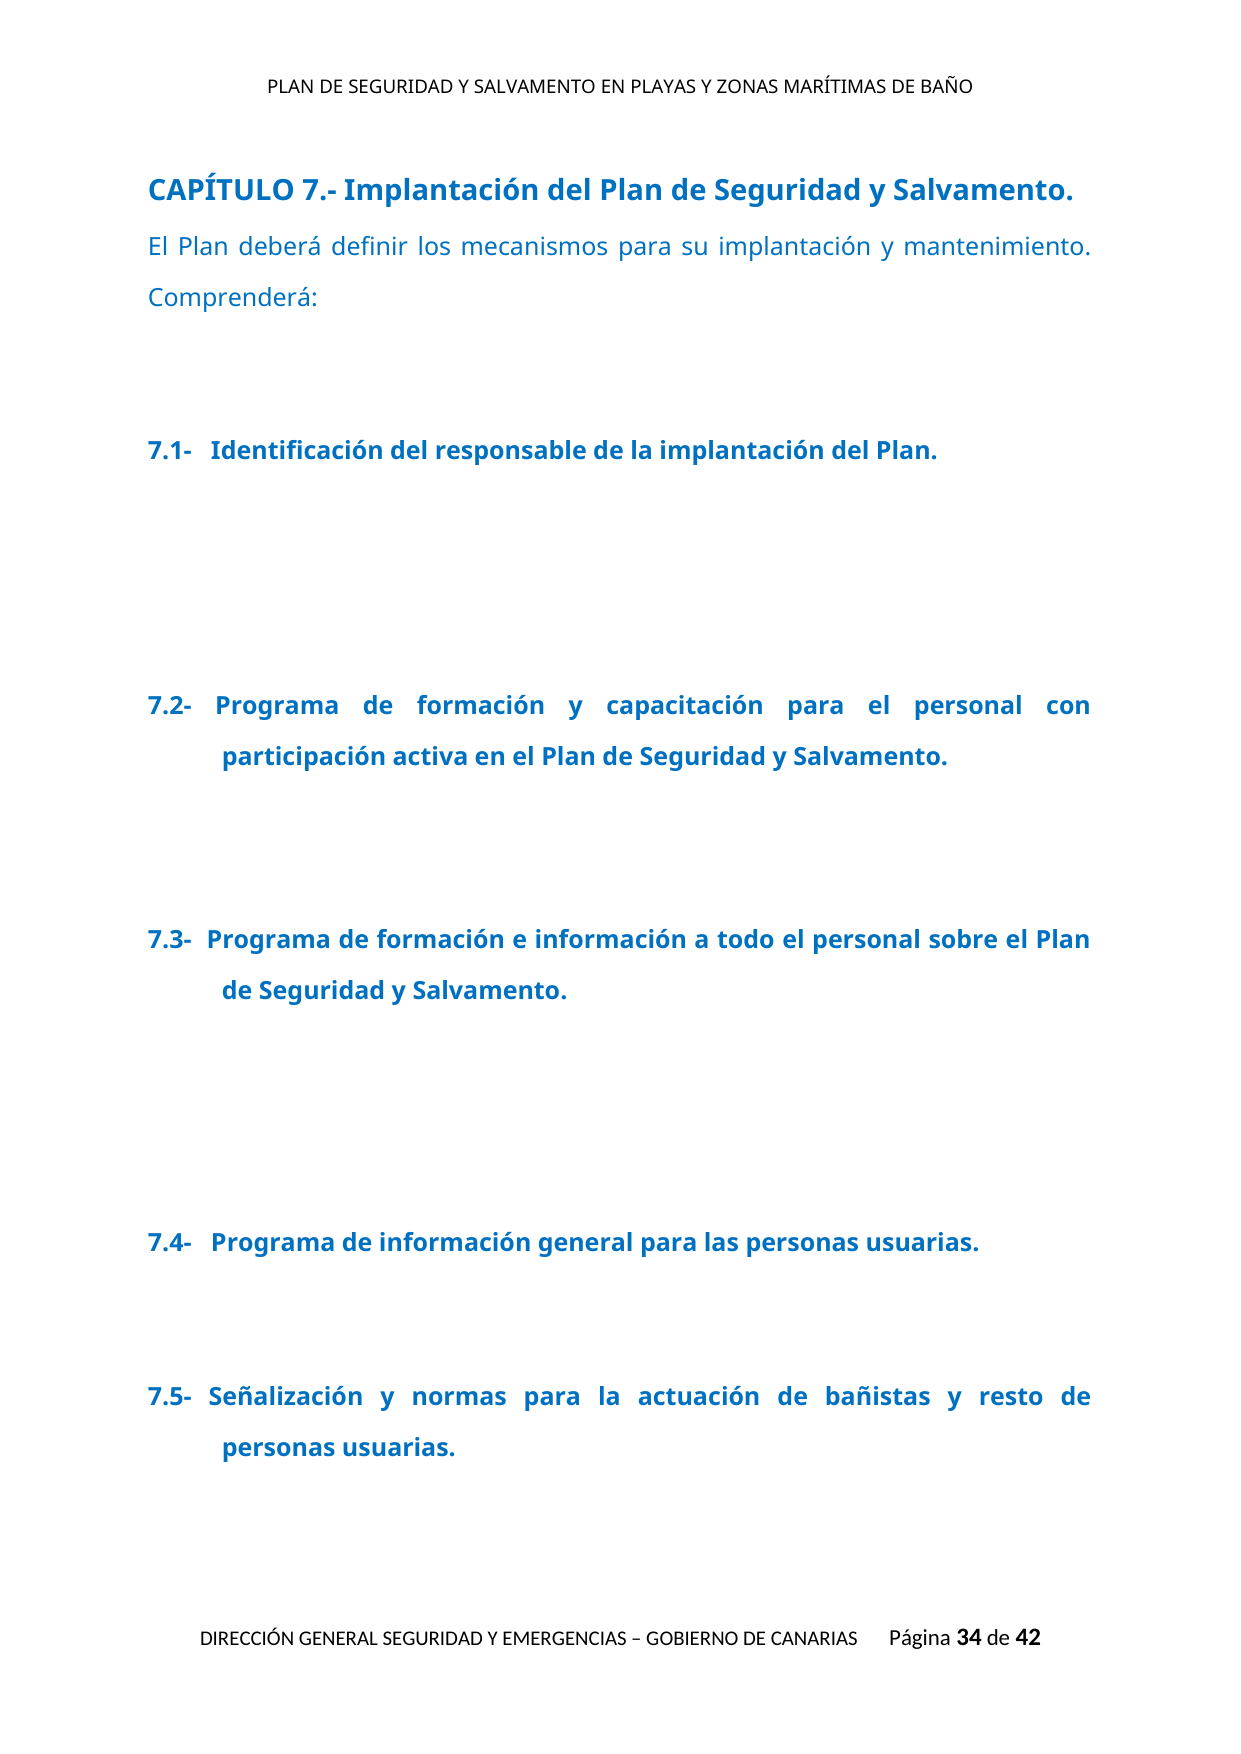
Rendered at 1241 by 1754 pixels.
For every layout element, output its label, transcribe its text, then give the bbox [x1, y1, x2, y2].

subtitle 7.3- Programa de formación e información a todo el personal sobre el Plan de Seguridad y Salvamento. [148, 921, 1092, 1006]
subtitle 7.5- Señalización y normas para la actuación de bañistas y resto de personas usuarias. [148, 1378, 1092, 1463]
subtitle 7.4- Programa de información general para las personas usuarias. [148, 1224, 1092, 1258]
subtitle 7.2- Programa de formación y capacitación para el personal con participación activa en el Plan de Seguridad y Salvamento. [148, 687, 1092, 772]
subtitle 7.1- Identificación del responsable de la implantación del Plan. [148, 433, 1092, 467]
text El Plan deberá definir los mecanismos para su implantación y mantenimiento. Comprenderá: [148, 229, 1092, 314]
subtitle CAPÍTULO 7.- Implantación del Plan de Seguridad y Salvamento. [148, 169, 1092, 209]
